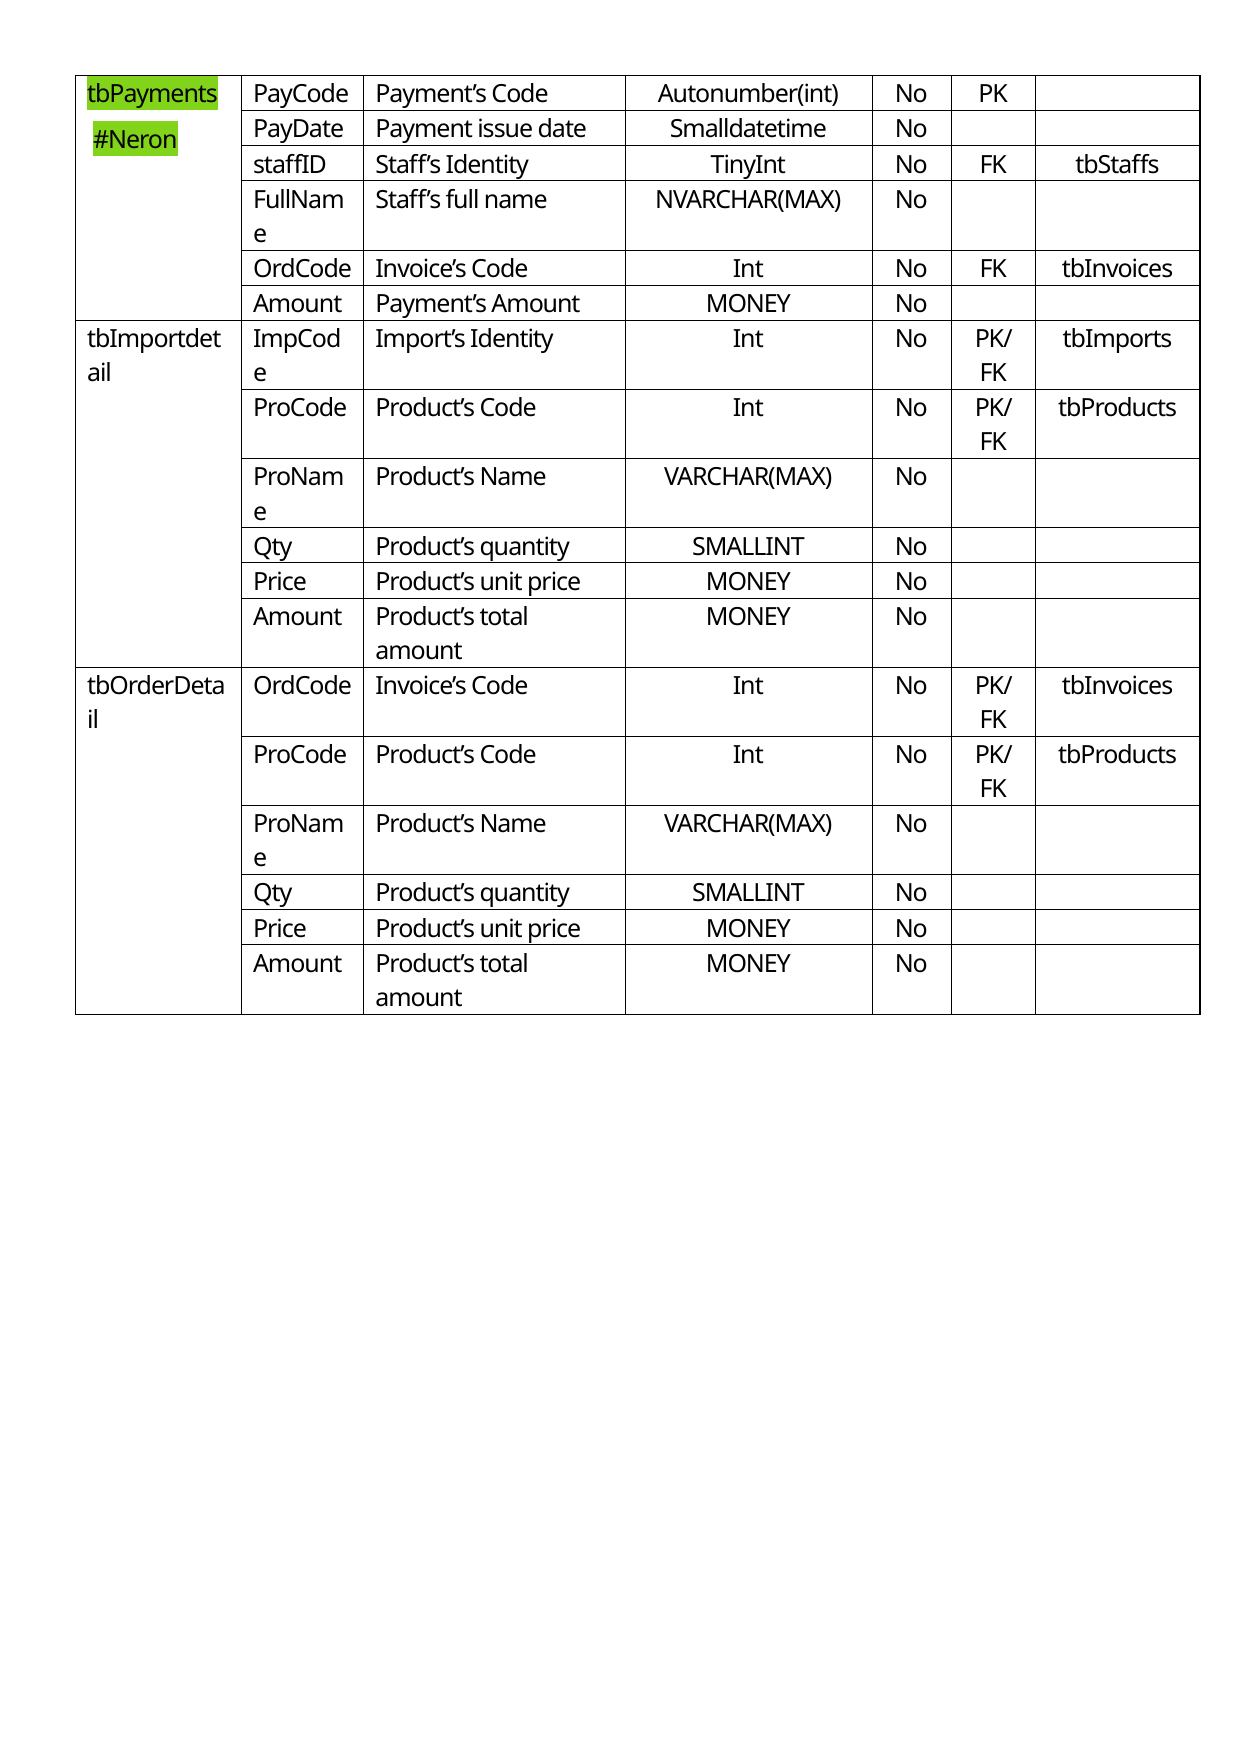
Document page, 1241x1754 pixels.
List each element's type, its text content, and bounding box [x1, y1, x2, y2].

table_cell No [873, 146, 951, 180]
table_cell Autonumber(int) [626, 76, 872, 110]
table_cell PK/FK [952, 668, 1035, 736]
table_cell Import’s Identity [364, 321, 625, 389]
table_cell tbPayments [76, 76, 241, 320]
table_cell PK/FK [952, 737, 1035, 805]
table_cell No [873, 668, 951, 736]
table_cell [1036, 599, 1199, 667]
table_cell MONEY [626, 563, 872, 597]
table_cell Product’s total amount [364, 945, 625, 1013]
table_cell tbProducts [1036, 390, 1199, 458]
table_cell MONEY [626, 945, 872, 1013]
table_cell Payment’s Amount [364, 286, 625, 320]
table_cell tbImports [1036, 321, 1199, 389]
table_cell [1036, 945, 1199, 1013]
table_cell ProCode [242, 390, 363, 458]
table_cell NVARCHAR(MAX) [626, 181, 872, 249]
table_cell Int [626, 390, 872, 458]
table_cell Product’s Code [364, 737, 625, 805]
table_cell Invoice’s Code [364, 668, 625, 736]
table_cell Amount [242, 945, 363, 1013]
table_cell [1036, 181, 1199, 249]
table_cell PK [952, 76, 1035, 110]
table_cell Payment issue date [364, 111, 625, 145]
table_cell Int [626, 321, 872, 389]
table_cell [952, 563, 1035, 597]
table_cell [952, 945, 1035, 1013]
table_cell [1036, 875, 1199, 909]
table_cell Price [242, 910, 363, 944]
table_cell MONEY [626, 910, 872, 944]
table_cell Product’s quantity [364, 528, 625, 562]
table_cell [952, 806, 1035, 874]
table_cell No [873, 251, 951, 284]
table_cell tbImportdetail [76, 321, 241, 667]
table_cell No [873, 181, 951, 249]
table_cell No [873, 737, 951, 805]
table_cell No [873, 875, 951, 909]
table_cell Product’s unit price [364, 563, 625, 597]
table_cell Int [626, 737, 872, 805]
table_cell Product’s total amount [364, 599, 625, 667]
table_cell tbStaffs [1036, 146, 1199, 180]
table_cell ProName [242, 459, 363, 527]
table_cell Qty [242, 875, 363, 909]
table_cell Price [242, 563, 363, 597]
table_cell Smalldatetime [626, 111, 872, 145]
table_cell [1036, 286, 1199, 320]
table_cell Product’s Code [364, 390, 625, 458]
table_cell Product’s Name [364, 459, 625, 527]
table_cell ImpCode [242, 321, 363, 389]
table_cell [952, 111, 1035, 145]
table_cell [1036, 563, 1199, 597]
table_cell [1036, 528, 1199, 562]
table_cell PK/FK [952, 390, 1035, 458]
table_cell [1036, 459, 1199, 527]
table_cell MONEY [626, 599, 872, 667]
table_cell VARCHAR(MAX) [626, 459, 872, 527]
table_cell Int [626, 251, 872, 284]
table_cell SMALLINT [626, 528, 872, 562]
table_cell FullName [242, 181, 363, 249]
table_cell FK [952, 251, 1035, 284]
table_cell PK/FK [952, 321, 1035, 389]
table_cell Int [626, 668, 872, 736]
table_cell No [873, 528, 951, 562]
table_cell No [873, 286, 951, 320]
table_cell MONEY [626, 286, 872, 320]
table_cell tbOrderDetail [76, 668, 241, 1013]
table_cell tbInvoices [1036, 251, 1199, 284]
table_cell No [873, 599, 951, 667]
table_cell [1036, 806, 1199, 874]
table_cell Amount [242, 599, 363, 667]
table_cell [952, 528, 1035, 562]
table_cell No [873, 321, 951, 389]
table_cell No [873, 390, 951, 458]
table_cell No [873, 459, 951, 527]
table_cell Staff’s full name [364, 181, 625, 249]
table_cell PayDate [242, 111, 363, 145]
table_cell [952, 286, 1035, 320]
table_cell staffID [242, 146, 363, 180]
table_cell [952, 599, 1035, 667]
table_cell [952, 459, 1035, 527]
table_cell [952, 875, 1035, 909]
table_cell Product’s quantity [364, 875, 625, 909]
table_cell Staff’s Identity [364, 146, 625, 180]
table_cell Product’s Name [364, 806, 625, 874]
table_cell tbInvoices [1036, 668, 1199, 736]
table_cell Payment’s Code [364, 76, 625, 110]
table_cell ProName [242, 806, 363, 874]
table_cell [1036, 910, 1199, 944]
table_cell No [873, 910, 951, 944]
table_cell Product’s unit price [364, 910, 625, 944]
table_cell No [873, 76, 951, 110]
table_cell No [873, 111, 951, 145]
table_cell [952, 910, 1035, 944]
table_cell TinyInt [626, 146, 872, 180]
table_cell [1036, 111, 1199, 145]
table_cell ProCode [242, 737, 363, 805]
table_cell No [873, 563, 951, 597]
table_cell OrdCode [242, 668, 363, 736]
table_cell VARCHAR(MAX) [626, 806, 872, 874]
table_cell [1036, 76, 1199, 110]
table_cell Amount [242, 286, 363, 320]
table_cell No [873, 806, 951, 874]
table_cell FK [952, 146, 1035, 180]
table_cell SMALLINT [626, 875, 872, 909]
table_cell PayCode [242, 76, 363, 110]
table_cell [952, 181, 1035, 249]
table_cell No [873, 945, 951, 1013]
table_cell Invoice’s Code [364, 251, 625, 284]
table_cell OrdCode [242, 251, 363, 284]
table_cell Qty [242, 528, 363, 562]
table_cell tbProducts [1036, 737, 1199, 805]
